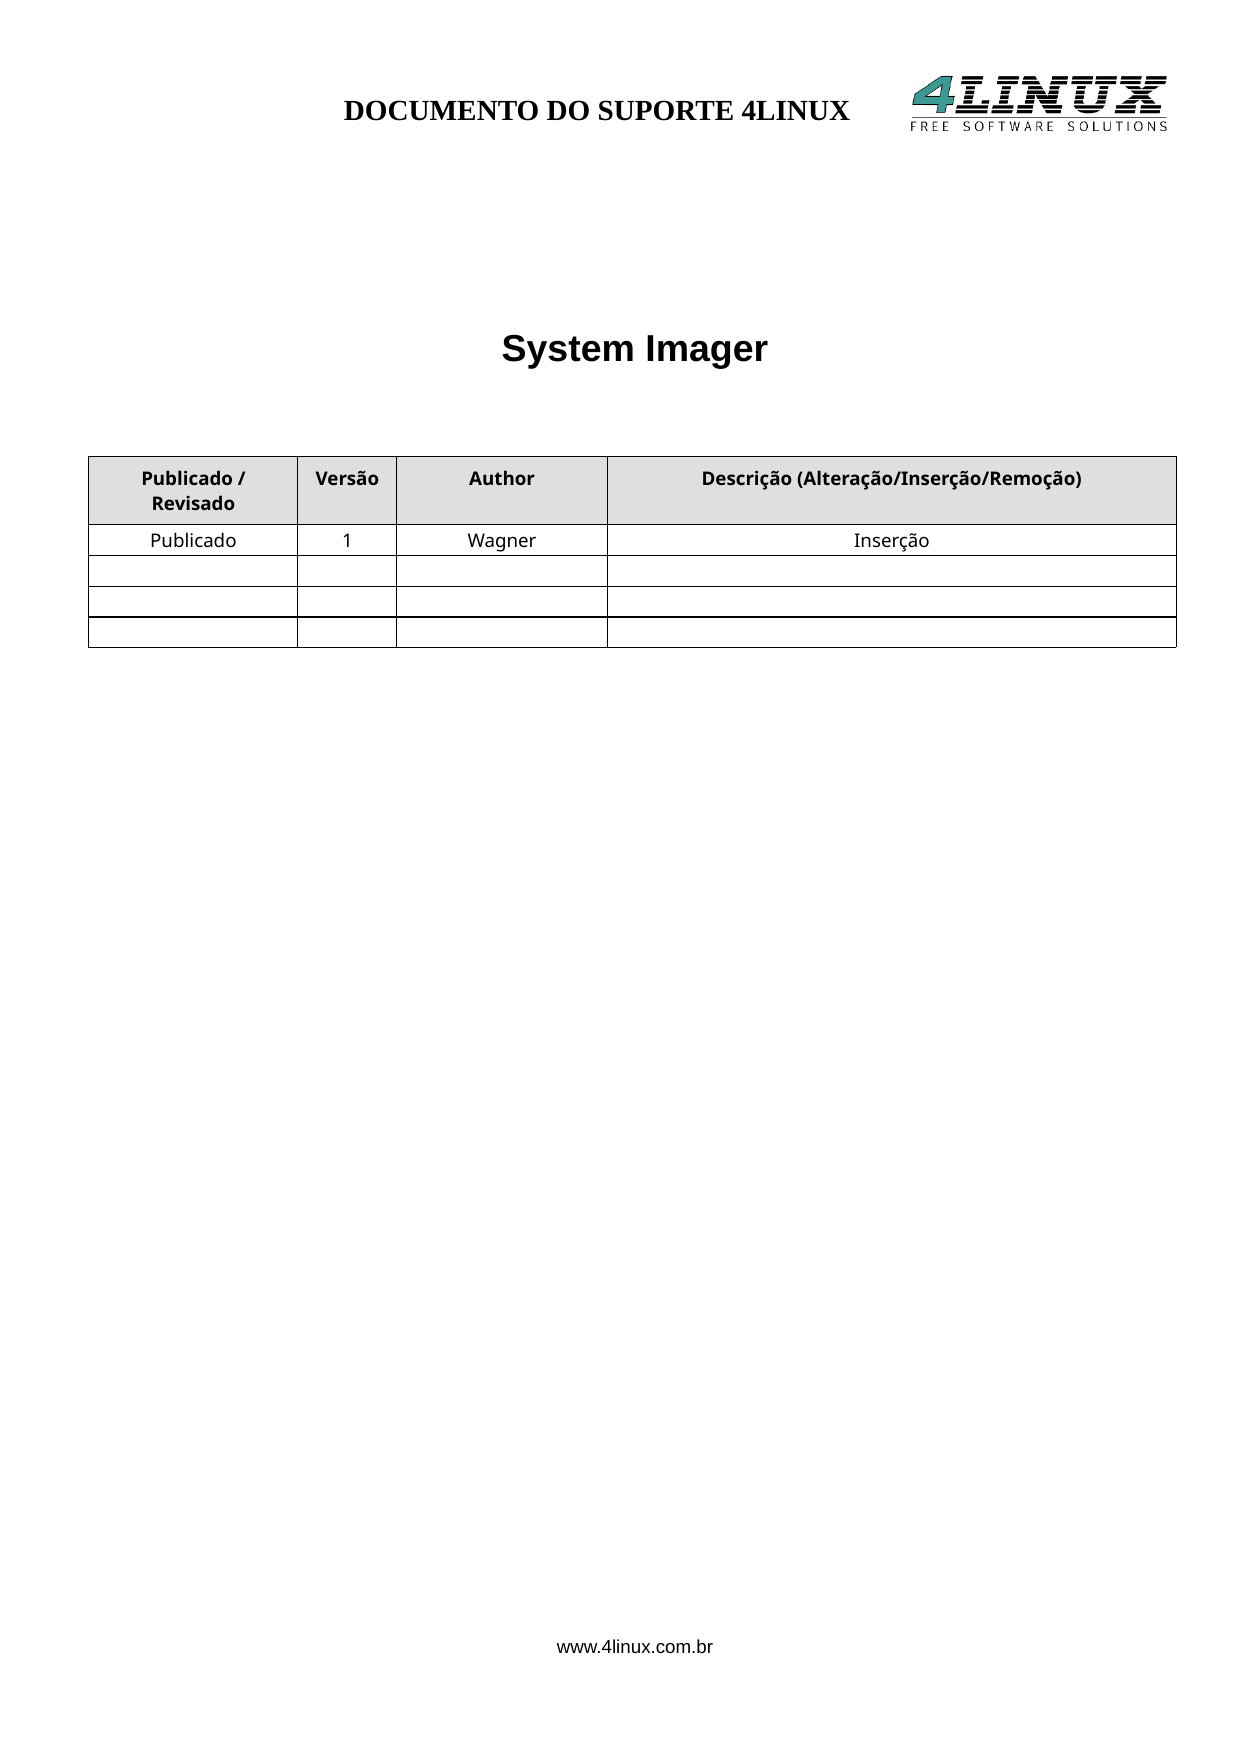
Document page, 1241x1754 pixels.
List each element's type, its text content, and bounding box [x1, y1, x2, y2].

table_cell Publicado [89, 525, 297, 555]
table_cell Inserção [608, 525, 1176, 555]
table_cell [298, 556, 396, 586]
table_cell [89, 556, 297, 586]
table_cell [608, 556, 1176, 586]
table_cell [397, 587, 607, 616]
table_cell 1 [298, 525, 396, 555]
table_cell [298, 587, 396, 616]
table_cell [608, 587, 1176, 616]
table_header Descrição (Alteração/Inserção/Remoção) [608, 457, 1176, 524]
table_cell [397, 618, 607, 647]
picture [910, 66, 1178, 144]
title System Imager [88, 326, 1181, 403]
table_header Versão [298, 457, 396, 524]
table_cell [89, 587, 297, 616]
table_header Author [397, 457, 607, 524]
table_header Publicado / Revisado [89, 457, 297, 524]
table_cell [89, 618, 297, 647]
table_cell Wagner [397, 525, 607, 555]
table_cell [608, 618, 1176, 647]
table_cell [298, 618, 396, 647]
table_cell [397, 556, 607, 586]
